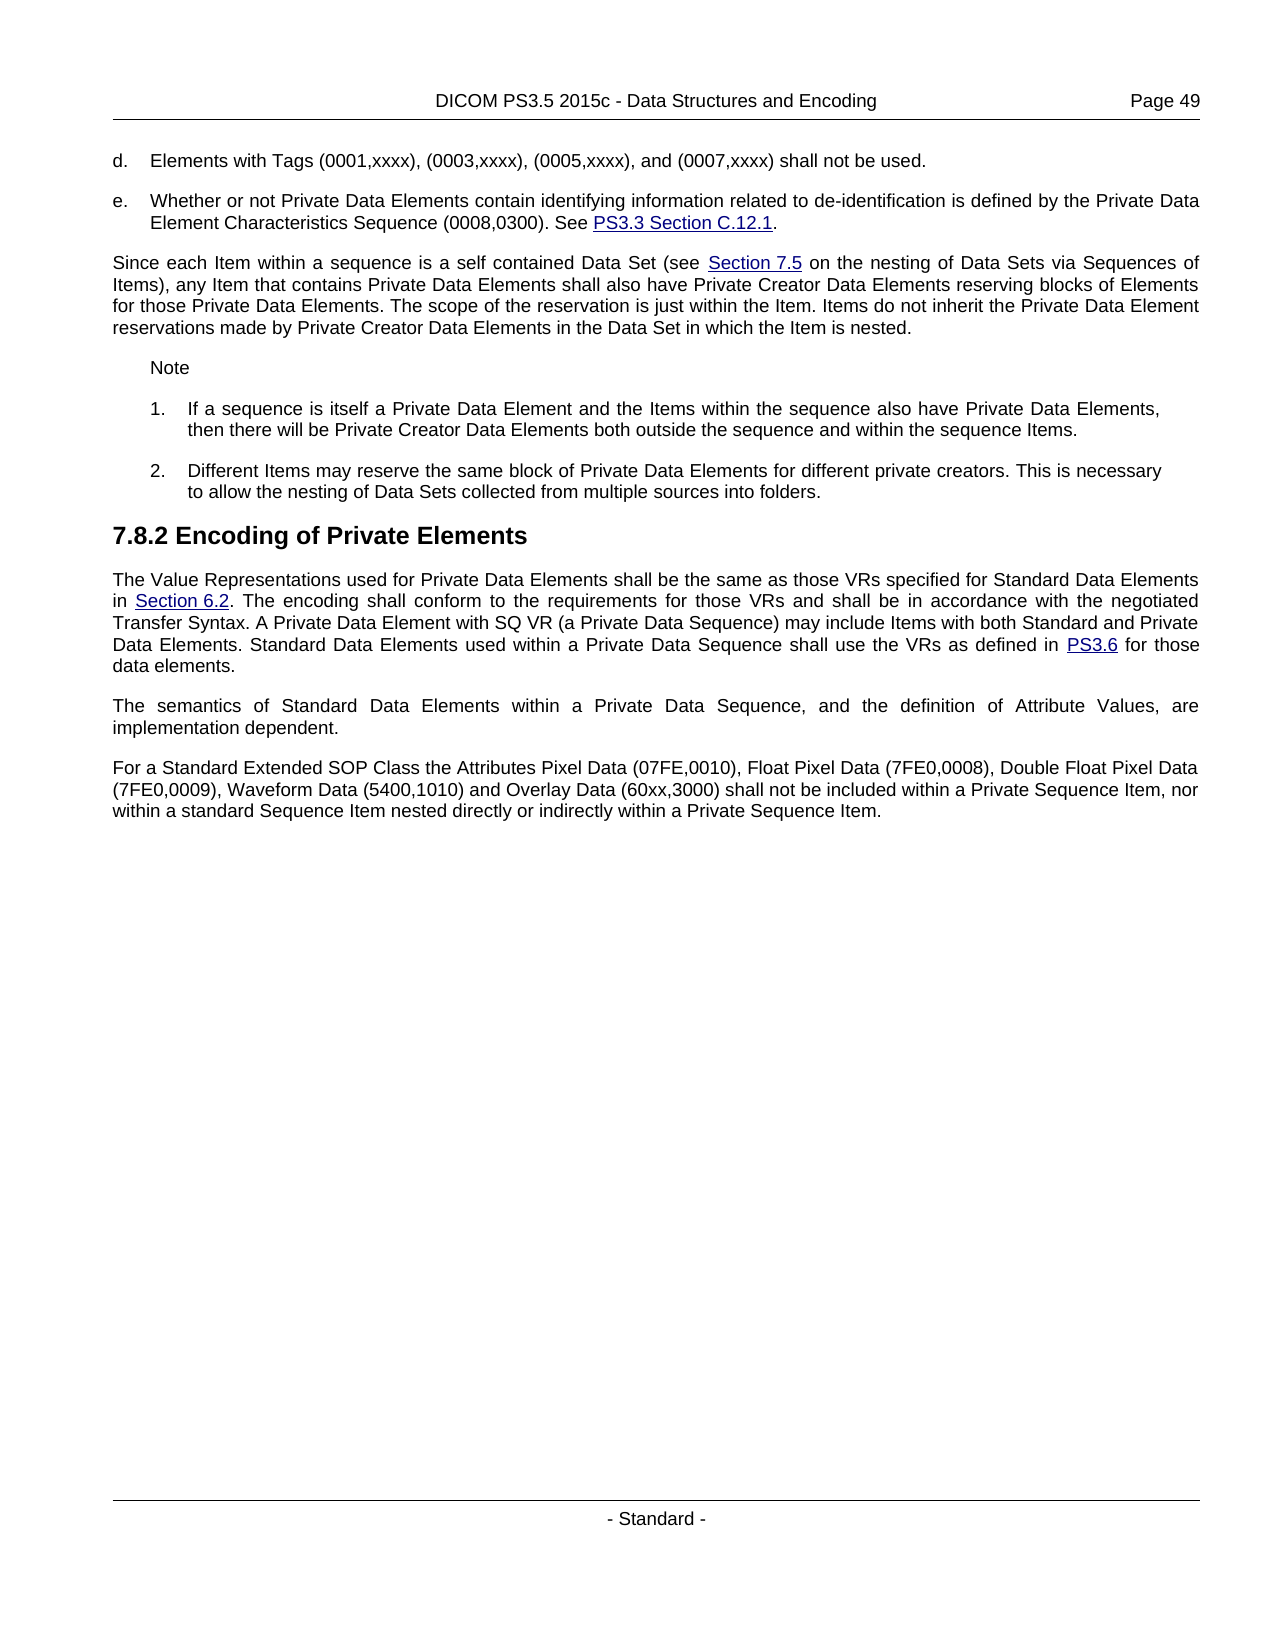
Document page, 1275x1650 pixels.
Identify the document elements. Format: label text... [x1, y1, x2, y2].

text 7.8.2 Encoding of Private Elements [112, 521, 1200, 550]
list Different Items may reserve the same block of Private Data Elements for different private creators. This is necessary to allow the nesting of Data Sets collected from multiple sources into folders. [150, 459, 1162, 502]
list Elements with Tags (0001,xxxx), (0003,xxxx), (0005,xxxx), and (0007,xxxx) shall not be used. [112, 150, 1200, 172]
text Note [150, 357, 1162, 379]
text The semantics of Standard Data Elements within a Private Data Sequence, and the definition of Attribute Values, are implementation dependent. [112, 695, 1200, 738]
text The Value Representations used for Private Data Elements shall be the same as those VRs specified for Standard Data Elements in Section 6.2. The encoding shall conform to the requirements for those VRs and shall be in accordance with the negotiated Transfer Syntax. A Private Data Element with SQ VR (a Private Data Sequence) may include Items with both Standard and Private Data Elements. Standard Data Elements used within a Private Data Sequence shall use the VRs as defined in PS3.6 for those data elements. [112, 569, 1200, 677]
text Since each Item within a sequence is a self contained Data Set (see Section 7.5 on the nesting of Data Sets via Sequences of Items), any Item that contains Private Data Elements shall also have Private Creator Data Elements reserving blocks of Elements for those Private Data Elements. The scope of the reservation is just within the Item. Items do not inherit the Private Data Element reservations made by Private Creator Data Elements in the Data Set in which the Item is nested. [112, 252, 1200, 338]
list Whether or not Private Data Elements contain identifying information related to de-identification is defined by the Private Data Element Characteristics Sequence (0008,0300). See PS3.3 Section C.12.1. [112, 190, 1200, 233]
text For a Standard Extended SOP Class the Attributes Pixel Data (07FE,0010), Float Pixel Data (7FE0,0008), Double Float Pixel Data (7FE0,0009), Waveform Data (5400,1010) and Overlay Data (60xx,3000) shall not be included within a Private Sequence Item, nor within a standard Sequence Item nested directly or indirectly within a Private Sequence Item. [112, 757, 1200, 822]
list If a sequence is itself a Private Data Element and the Items within the sequence also have Private Data Elements, then there will be Private Creator Data Elements both outside the sequence and within the sequence Items. [150, 397, 1162, 441]
